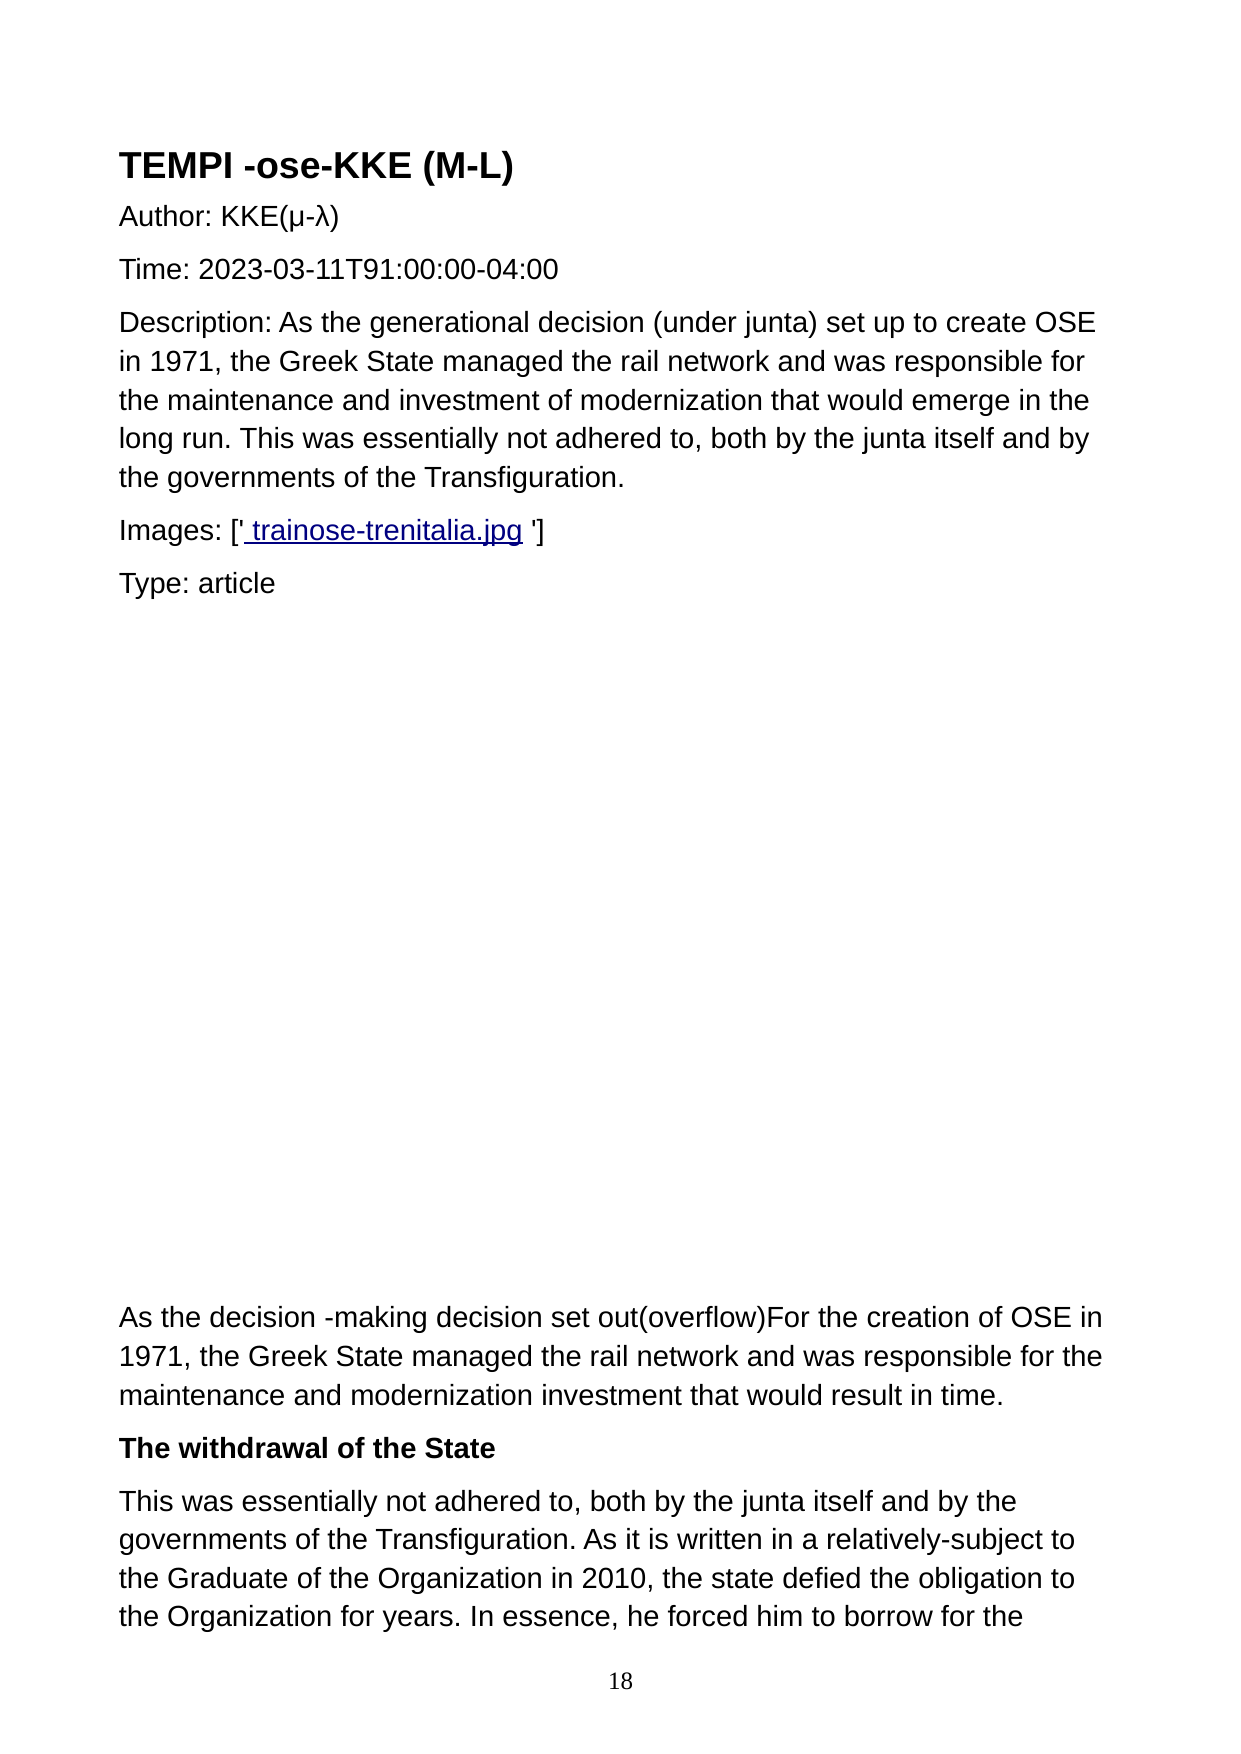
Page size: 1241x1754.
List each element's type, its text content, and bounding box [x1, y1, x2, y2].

subtitle TEMPI -ose-KKE (M-L) [118, 143, 1122, 187]
text Author: ΚΚΕ(μ-λ) [118, 199, 1122, 233]
text Time: 2023-03-11T91:00:00-04:00 [118, 252, 1122, 286]
text Description: As the generational decision (under junta) set up to create OSE in 1971, the Greek State managed the rail network and was responsible for the maintenance and investment of modernization that would emerge in the long run. This was essentially not adhered to, both by the junta itself and by the governments of the Transfiguration. [118, 305, 1122, 493]
text Images: [' trainose-trenitalia.jpg '] [118, 513, 1122, 546]
text This was essentially not adhered to, both by the junta itself and by the governments of the Transfiguration. As it is written in a relatively-subject to the Graduate of the Organization in 2010, the state defied the obligation to the Organization for years. In essence, he forced him to borrow for the [118, 1484, 1122, 1633]
text Type: article [118, 566, 1122, 599]
text As the decision -making decision set out(overflow)For the creation of OSE in 1971, the Greek State managed the rail network and was responsible for the maintenance and modernization investment that would result in time. [118, 619, 1122, 1411]
text The withdrawal of the State [118, 1431, 1122, 1464]
